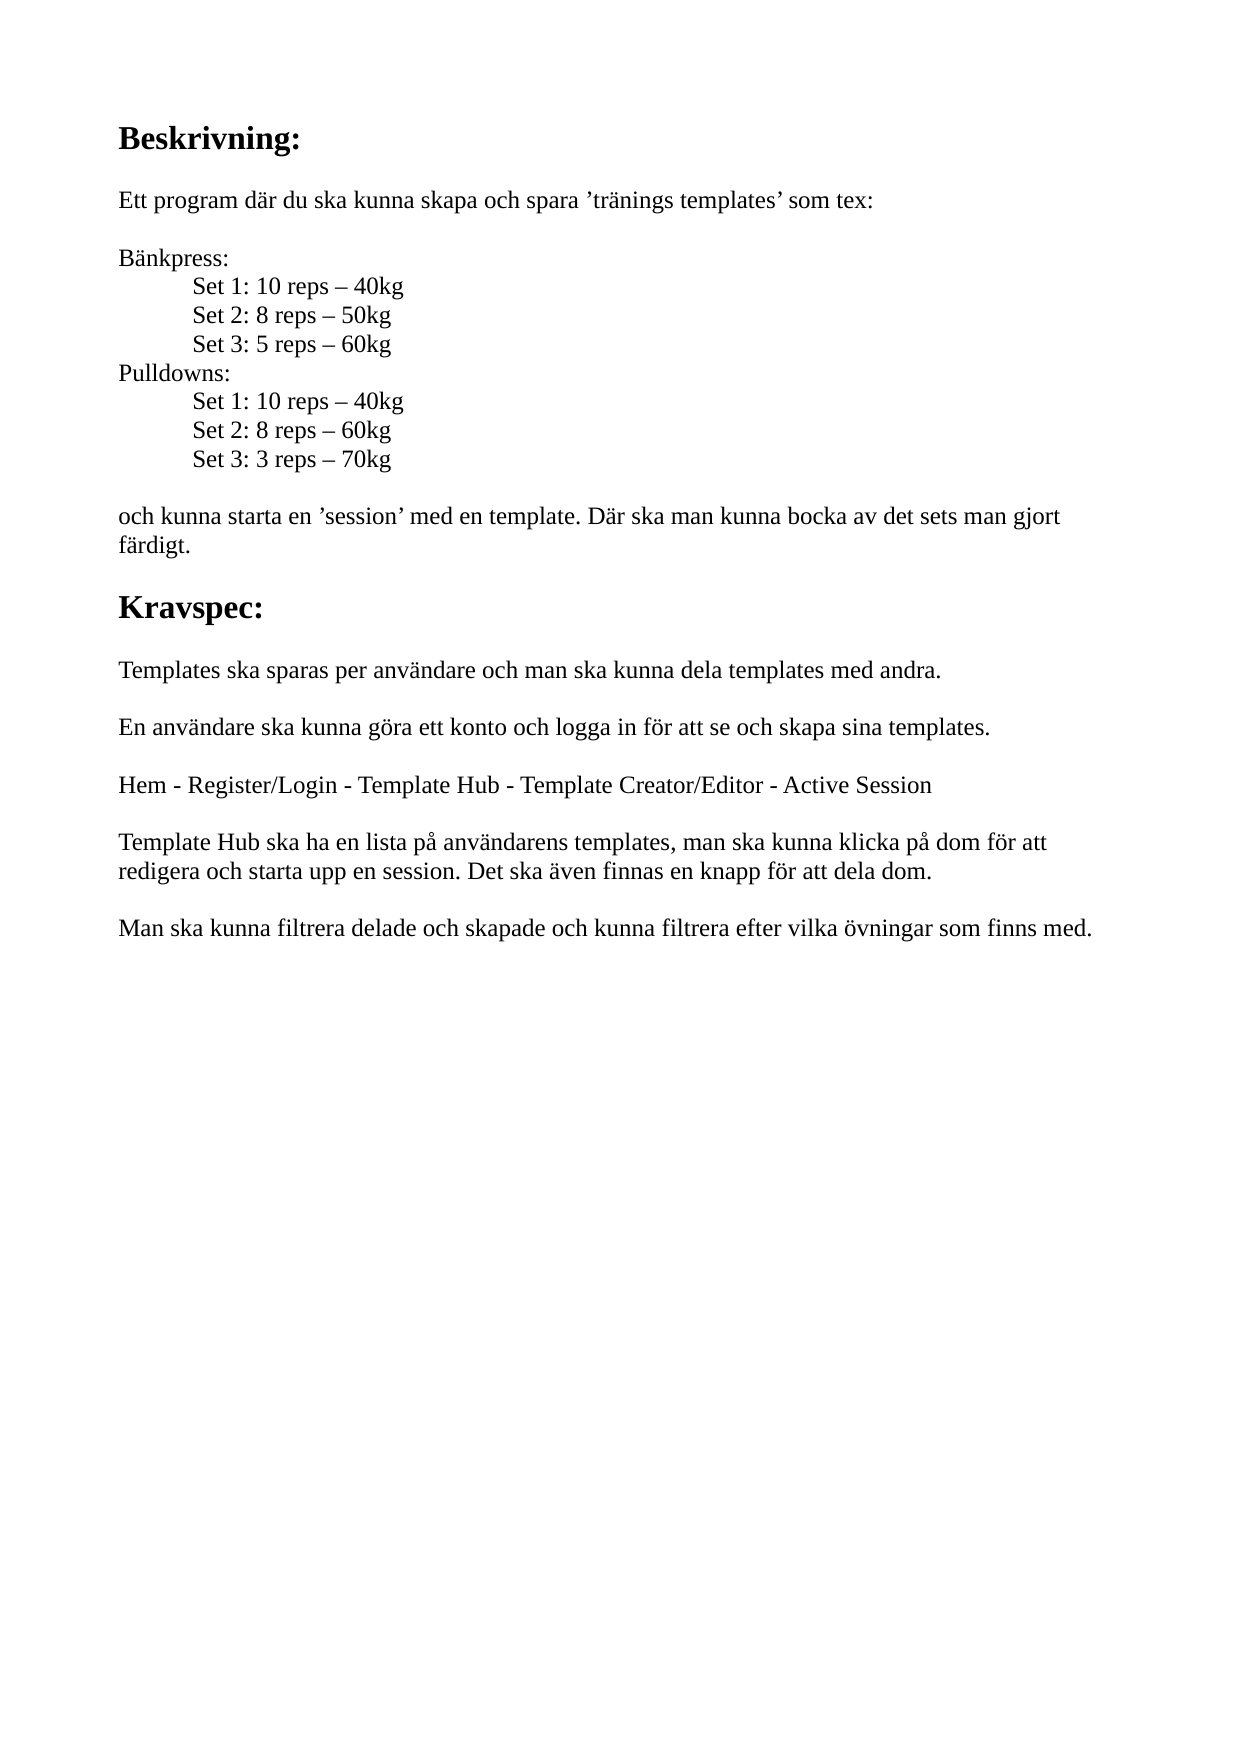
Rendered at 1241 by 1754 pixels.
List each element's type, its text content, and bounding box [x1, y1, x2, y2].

text Set 1: 10 reps – 40kg [118, 386, 1122, 415]
text Set 3: 5 reps – 60kg [118, 329, 1122, 358]
text Templates ska sparas per användare och man ska kunna dela templates med andra. [118, 655, 1122, 683]
text Bänkpress: [118, 214, 1122, 271]
text Template Hub ska ha en lista på användarens templates, man ska kunna klicka på dom för att redigera och starta upp en session. Det ska även finnas en knapp för att dela dom. [118, 827, 1122, 885]
text Set 1: 10 reps – 40kg [118, 271, 1122, 300]
text En användare ska kunna göra ett konto och logga in för att se och skapa sina templates. [118, 712, 1122, 741]
text Ett program där du ska kunna skapa och spara ’tränings templates’ som tex: [118, 185, 1122, 214]
text Set 2: 8 reps – 50kg [118, 300, 1122, 329]
text Hem - Register/Login - Template Hub - Template Creator/Editor - Active Session [118, 770, 1122, 798]
text och kunna starta en ’session’ med en template. Där ska man kunna bocka av det sets man gjort färdigt. [118, 501, 1122, 559]
text Pulldowns: [118, 358, 1122, 386]
text Kravspec: [118, 588, 1122, 626]
text Man ska kunna filtrera delade och skapade och kunna filtrera efter vilka övningar som finns med. [118, 913, 1122, 942]
text Set 2: 8 reps – 60kg [118, 415, 1122, 444]
text Set 3: 3 reps – 70kg [118, 444, 1122, 473]
text Beskrivning: [118, 118, 1122, 156]
